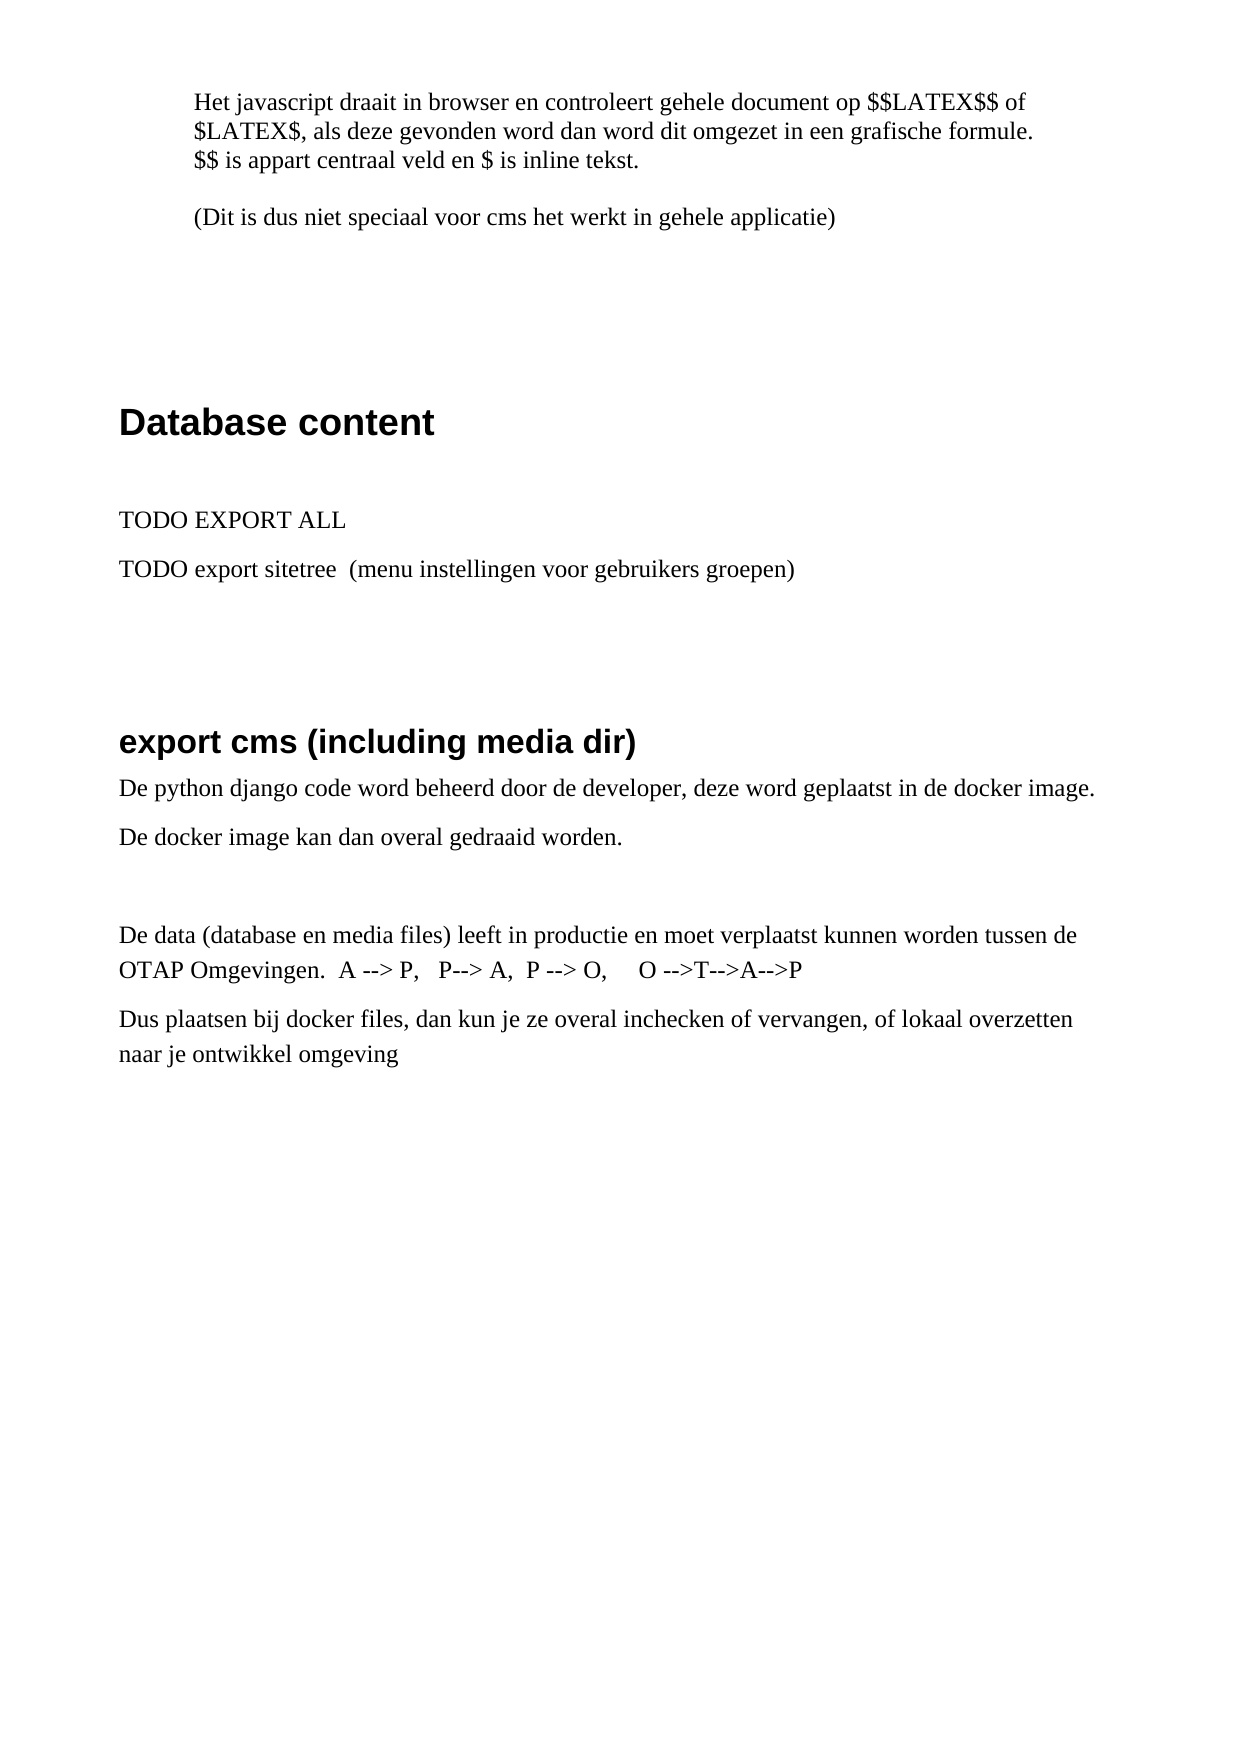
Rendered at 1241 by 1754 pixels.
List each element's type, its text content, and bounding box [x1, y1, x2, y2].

text De data (database en media files) leeft in productie en moet verplaatst kunnen worden tussen de OTAP Omgevingen. A --> P, P--> A, P --> O, O -->T-->A-->P [119, 921, 1121, 984]
list Het javascript draait in browser en controleert gehele document op $$LATEX$$ of $LATEX$, als deze gevonden word dan word dit omgezet in een grafische formule. $$ is appart centraal veld en $ is inline tekst. [156, 87, 1121, 202]
subtitle Database content [119, 400, 1121, 444]
text De python django code word beheerd door de developer, deze word geplaatst in de docker image. [119, 773, 1121, 802]
text Dus plaatsen bij docker files, dan kun je ze overal inchecken of vervangen, of lokaal overzetten naar je ontwikkel omgeving [119, 1004, 1121, 1067]
subtitle export cms (including media dir) [119, 722, 1121, 761]
text TODO EXPORT ALL [119, 505, 1121, 534]
text De docker image kan dan overal gedraaid worden. [119, 822, 1121, 851]
list (Dit is dus niet speciaal voor cms het werkt in gehele applicatie) [156, 202, 1121, 260]
text TODO export sitetree (menu instellingen voor gebruikers groepen) [119, 554, 1121, 583]
